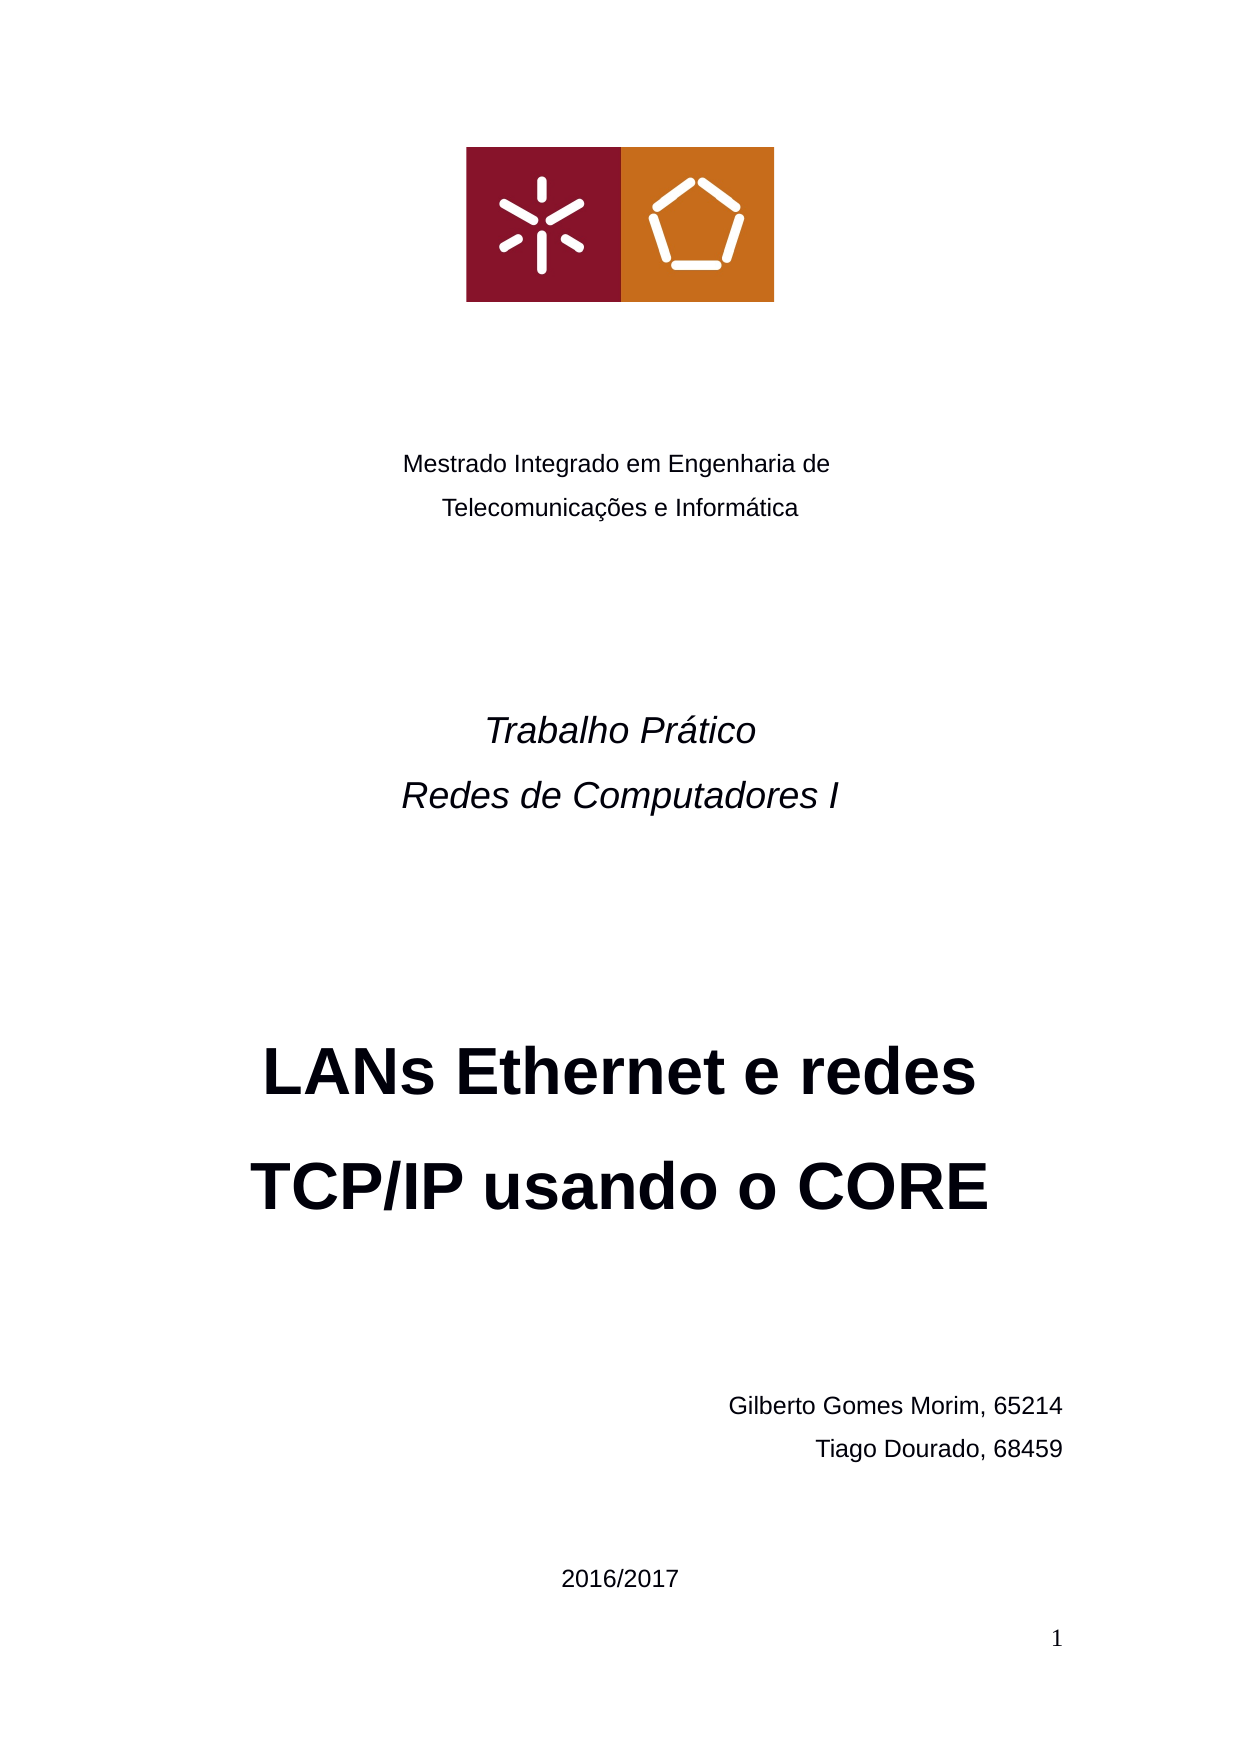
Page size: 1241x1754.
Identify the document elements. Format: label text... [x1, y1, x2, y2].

text Trabalho Prático [177, 708, 1063, 751]
text LANs Ethernet e redes TCP/IP usando o CORE [177, 1032, 1063, 1223]
picture [466, 147, 775, 302]
text Gilberto Gomes Morim, 65214 [177, 1391, 1063, 1420]
text Telecomunicações e Informática [177, 493, 1063, 521]
text Redes de Computadores I [177, 773, 1063, 816]
text 2016/2017 [177, 1563, 1063, 1592]
text Mestrado Integrado em Engenharia de [177, 449, 1063, 478]
text Tiago Dourado, 68459 [177, 1434, 1063, 1463]
